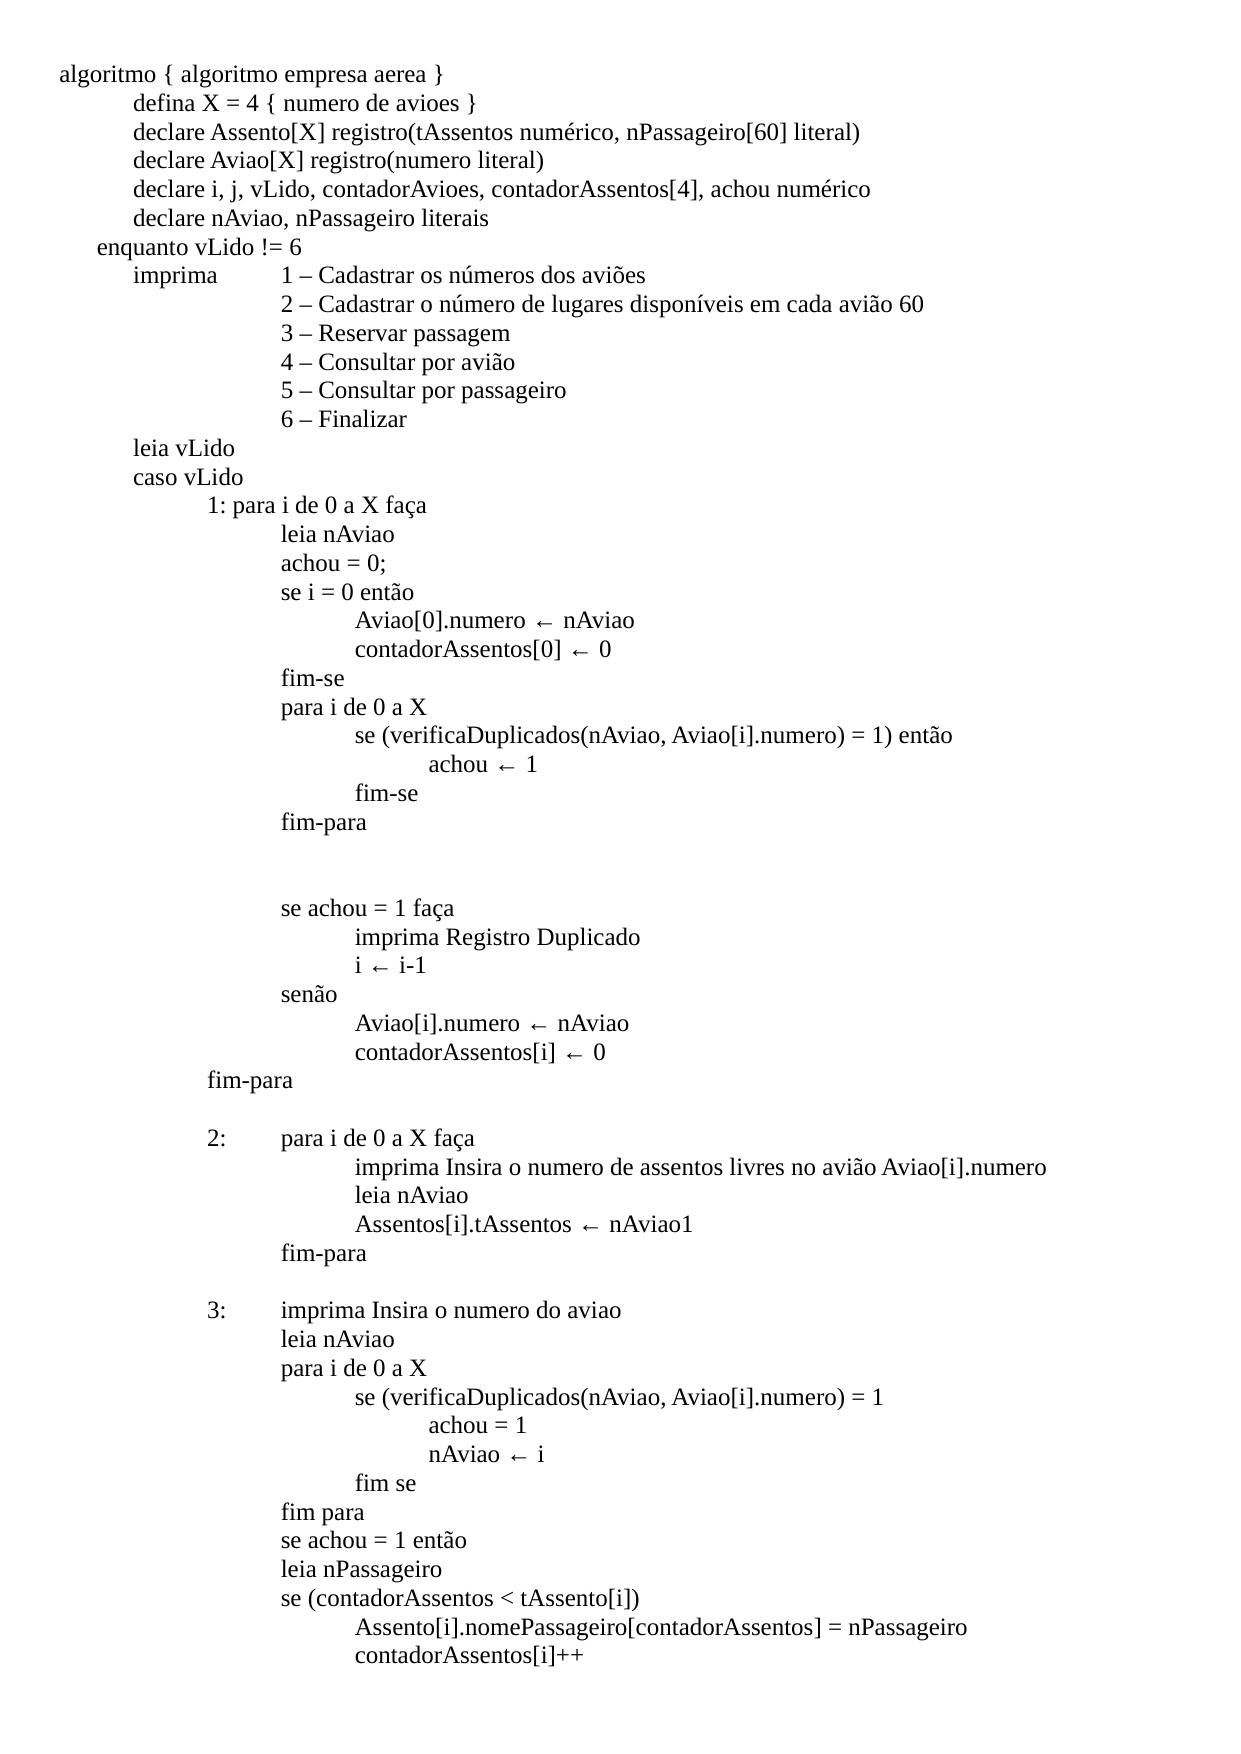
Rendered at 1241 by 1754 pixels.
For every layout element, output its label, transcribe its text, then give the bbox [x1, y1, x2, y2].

text 2 – Cadastrar o número de lugares disponíveis em cada avião 60 [59, 289, 1181, 318]
text fim-para [59, 807, 1181, 835]
text caso vLido [59, 462, 1181, 490]
text i ← i-1 [59, 950, 1181, 979]
text leia nAviao [59, 1324, 1181, 1353]
text fim-se [59, 778, 1181, 807]
text enquanto vLido != 6 [59, 232, 1181, 260]
text fim-para [59, 1065, 1181, 1094]
text 2: para i de 0 a X faça [59, 1123, 1181, 1152]
text imprima 1 – Cadastrar os números dos aviões [59, 260, 1181, 289]
text declare nAviao, nPassageiro literais [59, 203, 1181, 232]
text se (verificaDuplicados(nAviao, Aviao[i].numero) = 1) então [59, 720, 1181, 749]
text leia nAviao [59, 1180, 1181, 1209]
text contadorAssentos[i]++ [59, 1640, 1181, 1669]
text para i de 0 a X [59, 1353, 1181, 1382]
text declare Aviao[X] registro(numero literal) [59, 145, 1181, 174]
text achou ← 1 [59, 749, 1181, 778]
text se achou = 1 faça [59, 893, 1181, 922]
text declare i, j, vLido, contadorAvioes, contadorAssentos[4], achou numérico [59, 174, 1181, 203]
text declare Assento[X] registro(tAssentos numérico, nPassageiro[60] literal) [59, 117, 1181, 145]
text Aviao[i].numero ← nAviao [59, 1008, 1181, 1037]
text 5 – Consultar por passageiro [59, 375, 1181, 404]
text para i de 0 a X [59, 692, 1181, 720]
text se (verificaDuplicados(nAviao, Aviao[i].numero) = 1 [59, 1382, 1181, 1410]
text fim para [59, 1497, 1181, 1525]
text imprima Insira o numero de assentos livres no avião Aviao[i].numero [59, 1152, 1181, 1180]
text nAviao ← i [59, 1439, 1181, 1468]
text leia nPassageiro [59, 1554, 1181, 1583]
text 4 – Consultar por avião [59, 347, 1181, 375]
text achou = 1 [59, 1410, 1181, 1439]
text Assentos[i].tAssentos ← nAviao1 [59, 1209, 1181, 1238]
text fim-se [59, 663, 1181, 692]
text fim-para [59, 1238, 1181, 1267]
text contadorAssentos[0] ← 0 [59, 634, 1181, 663]
text se i = 0 então [59, 577, 1181, 605]
text senão [59, 979, 1181, 1008]
text algoritmo { algoritmo empresa aerea } [59, 59, 1181, 88]
text fim se [59, 1468, 1181, 1497]
text 1: para i de 0 a X faça [59, 490, 1181, 519]
text 6 – Finalizar [59, 404, 1181, 433]
text 3: imprima Insira o numero do aviao [59, 1295, 1181, 1324]
text Assento[i].nomePassageiro[contadorAssentos] = nPassageiro [59, 1612, 1181, 1640]
text Aviao[0].numero ← nAviao [59, 605, 1181, 634]
text se (contadorAssentos < tAssento[i]) [59, 1583, 1181, 1612]
text defina X = 4 { numero de avioes } [59, 88, 1181, 117]
text leia nAviao [59, 519, 1181, 548]
text imprima Registro Duplicado [59, 922, 1181, 950]
text leia vLido [59, 433, 1181, 462]
text se achou = 1 então [59, 1525, 1181, 1554]
text contadorAssentos[i] ← 0 [59, 1037, 1181, 1065]
text 3 – Reservar passagem [59, 318, 1181, 347]
text achou = 0; [59, 548, 1181, 577]
